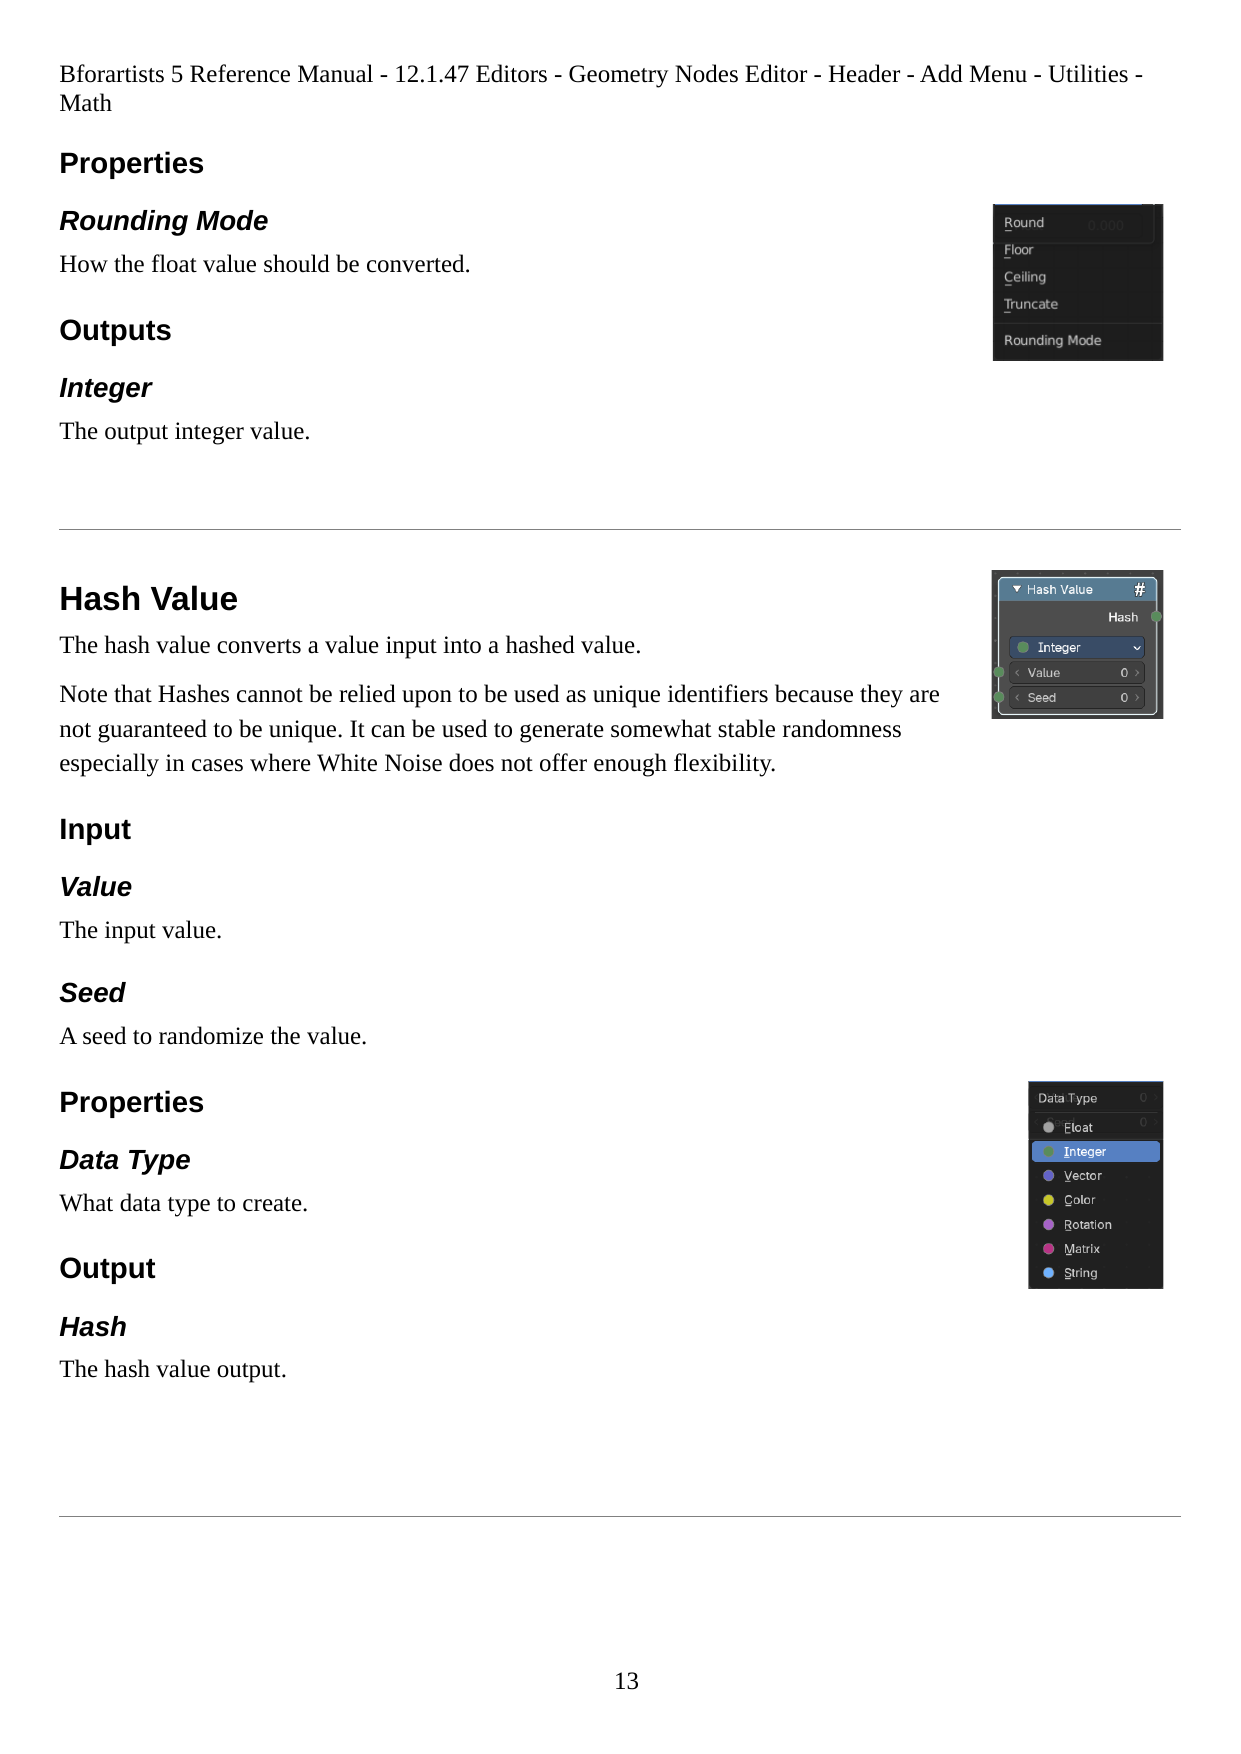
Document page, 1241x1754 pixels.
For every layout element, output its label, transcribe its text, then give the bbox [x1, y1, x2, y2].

subtitle Output [59, 1251, 1028, 1285]
text The output integer value. [59, 416, 1181, 445]
subtitle Integer [59, 372, 1181, 403]
text The hash value output. [59, 1354, 1181, 1383]
subtitle Seed [59, 977, 1181, 1008]
text A seed to randomize the value. [59, 1021, 1181, 1050]
picture [1028, 1081, 1164, 1289]
subtitle [1164, 579, 1181, 618]
subtitle Hash [59, 1310, 1181, 1342]
subtitle Properties [59, 146, 1181, 180]
subtitle [1164, 1084, 1181, 1118]
text How the float value should be converted. [59, 249, 992, 278]
picture [991, 570, 1164, 719]
text What data type to create. [59, 1188, 1028, 1216]
subtitle [1164, 1143, 1181, 1175]
subtitle Data Type [59, 1143, 1028, 1175]
subtitle [1164, 313, 1181, 347]
subtitle Outputs [59, 313, 992, 347]
subtitle Hash Value [59, 579, 991, 618]
text The input value. [59, 915, 1181, 944]
subtitle [1164, 1251, 1181, 1285]
subtitle Input [59, 812, 1181, 846]
subtitle Rounding Mode [59, 205, 992, 237]
text The hash value converts a value input into a hashed value. [59, 630, 991, 659]
subtitle Properties [59, 1084, 1028, 1118]
subtitle [1164, 205, 1181, 237]
text Note that Hashes cannot be relied upon to be used as unique identifiers because they are not guaranteed to be unique. It can be used to generate somewhat stable randomness especially in cases where White Noise does not offer enough flexibility. [59, 679, 1181, 777]
subtitle Value [59, 871, 1181, 902]
picture [992, 204, 1164, 361]
